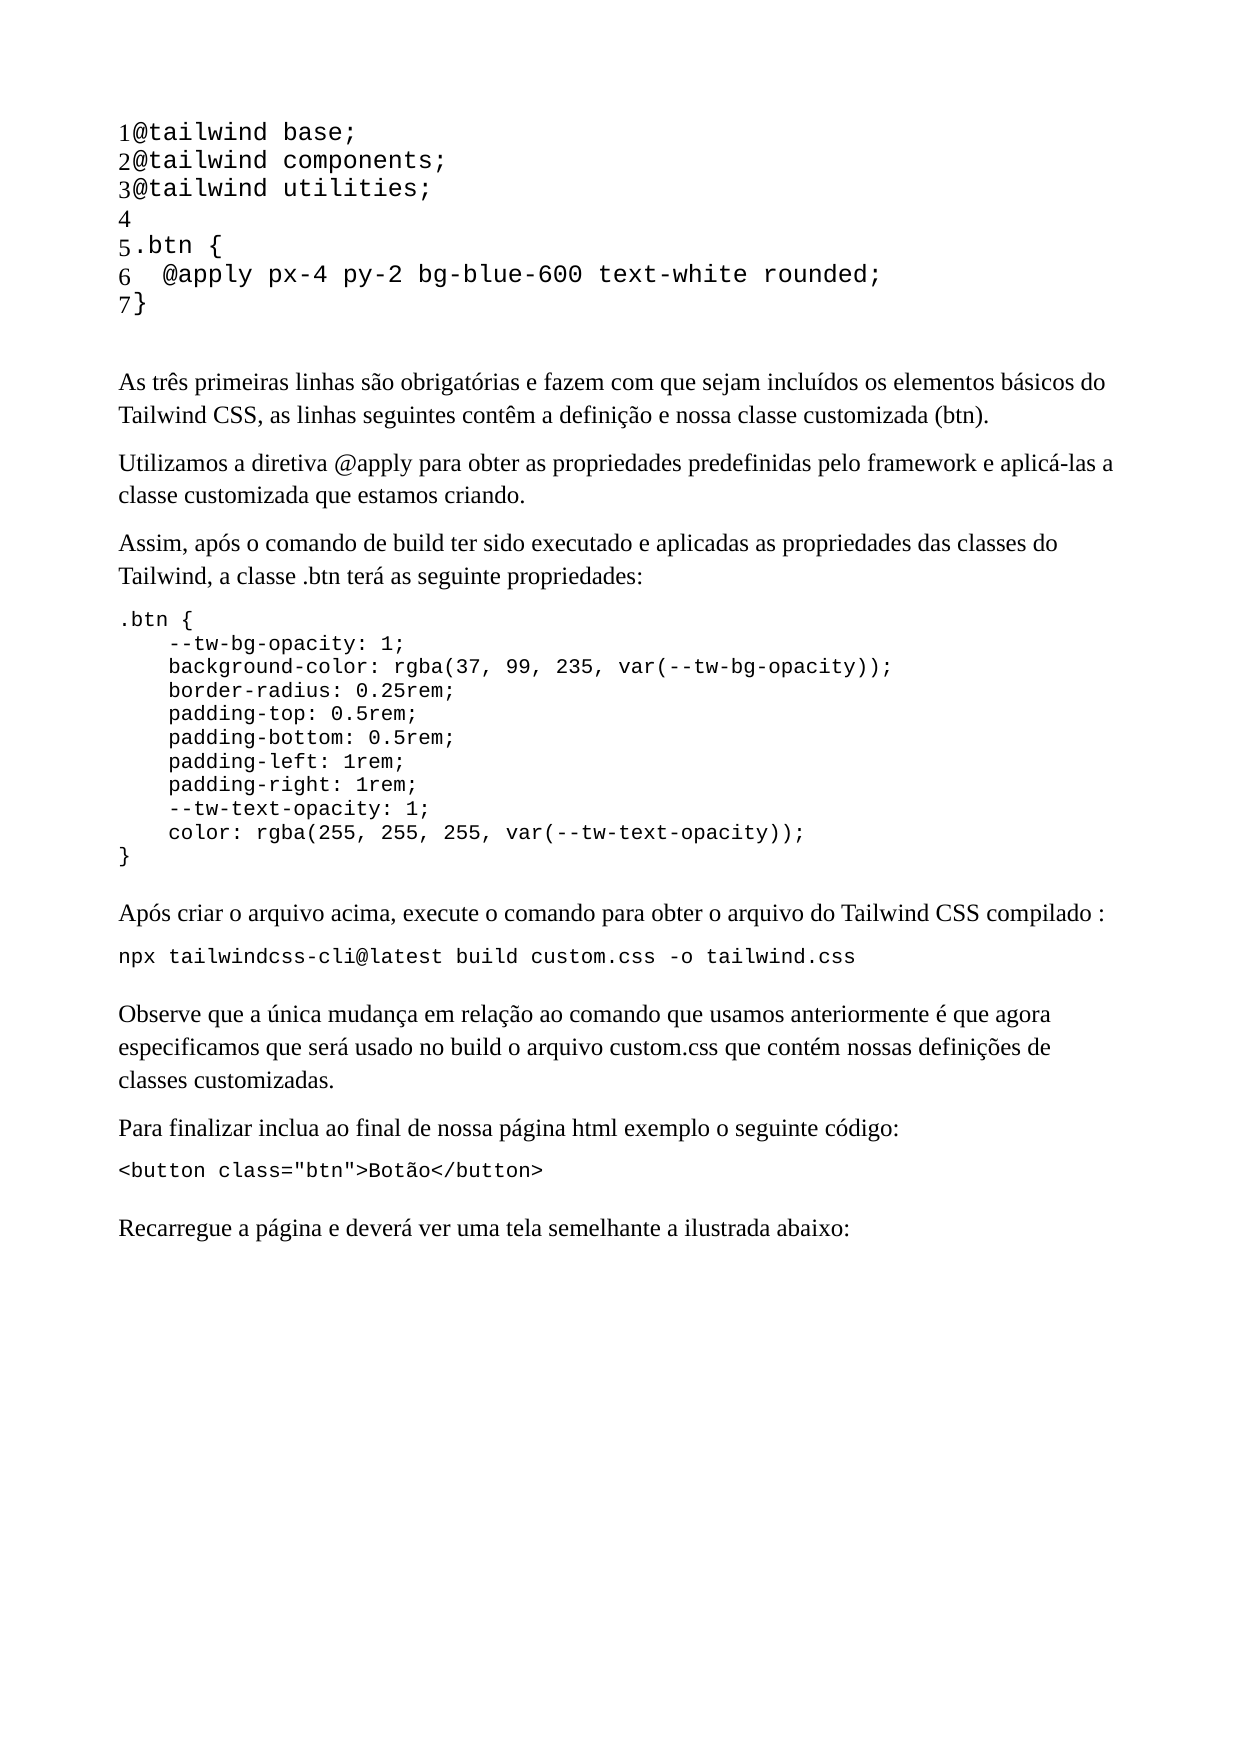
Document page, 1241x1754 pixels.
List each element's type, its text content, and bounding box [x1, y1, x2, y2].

text Observe que a única mudança em relação ao comando que usamos anteriormente é que agora especificamos que será usado no build o arquivo custom.css que contém nossas definições de classes customizadas. [118, 999, 1122, 1094]
table_header 1 2 3 4 5 6 7 [118, 118, 133, 319]
text } [118, 845, 1122, 869]
text Utilizamos a diretiva @apply para obter as propriedades predefinidas pelo framework e aplicá-las a classe customizada que estamos criando. [118, 448, 1122, 509]
text .btn { [118, 609, 1122, 632]
text padding-top: 0.5rem; [118, 703, 1122, 727]
text padding-bottom: 0.5rem; [118, 727, 1122, 751]
text Após criar o arquivo acima, execute o comando para obter o arquivo do Tailwind CSS compilado : [118, 898, 1122, 927]
table_header @tailwind base; @tailwind components; @tailwind utilities; .btn { @apply px-4 py-2 bg-blue-600 text-white rounded; } [133, 118, 897, 319]
text npx tailwindcss-cli@latest build custom.css -o tailwind.css [118, 946, 1122, 970]
text Para finalizar inclua ao final de nossa página html exemplo o seguinte código: [118, 1113, 1122, 1142]
text color: rgba(255, 255, 255, var(--tw-text-opacity)); [118, 822, 1122, 845]
text As três primeiras linhas são obrigatórias e fazem com que sejam incluídos os elementos básicos do Tailwind CSS, as linhas seguintes contêm a definição e nossa classe customizada (btn). [118, 367, 1122, 429]
text border-radius: 0.25rem; [118, 680, 1122, 703]
text Recarregue a página e deverá ver uma tela semelhante a ilustrada abaixo: [118, 1213, 1122, 1242]
text padding-left: 1rem; [118, 751, 1122, 774]
text background-color: rgba(37, 99, 235, var(--tw-bg-opacity)); [118, 656, 1122, 680]
text padding-right: 1rem; [118, 774, 1122, 798]
text --tw-text-opacity: 1; [118, 798, 1122, 822]
text --tw-bg-opacity: 1; [118, 632, 1122, 656]
text Assim, após o comando de build ter sido executado e aplicadas as propriedades das classes do Tailwind, a classe .btn terá as seguinte propriedades: [118, 528, 1122, 590]
text <button class="btn">Botão</button> [118, 1160, 1122, 1184]
